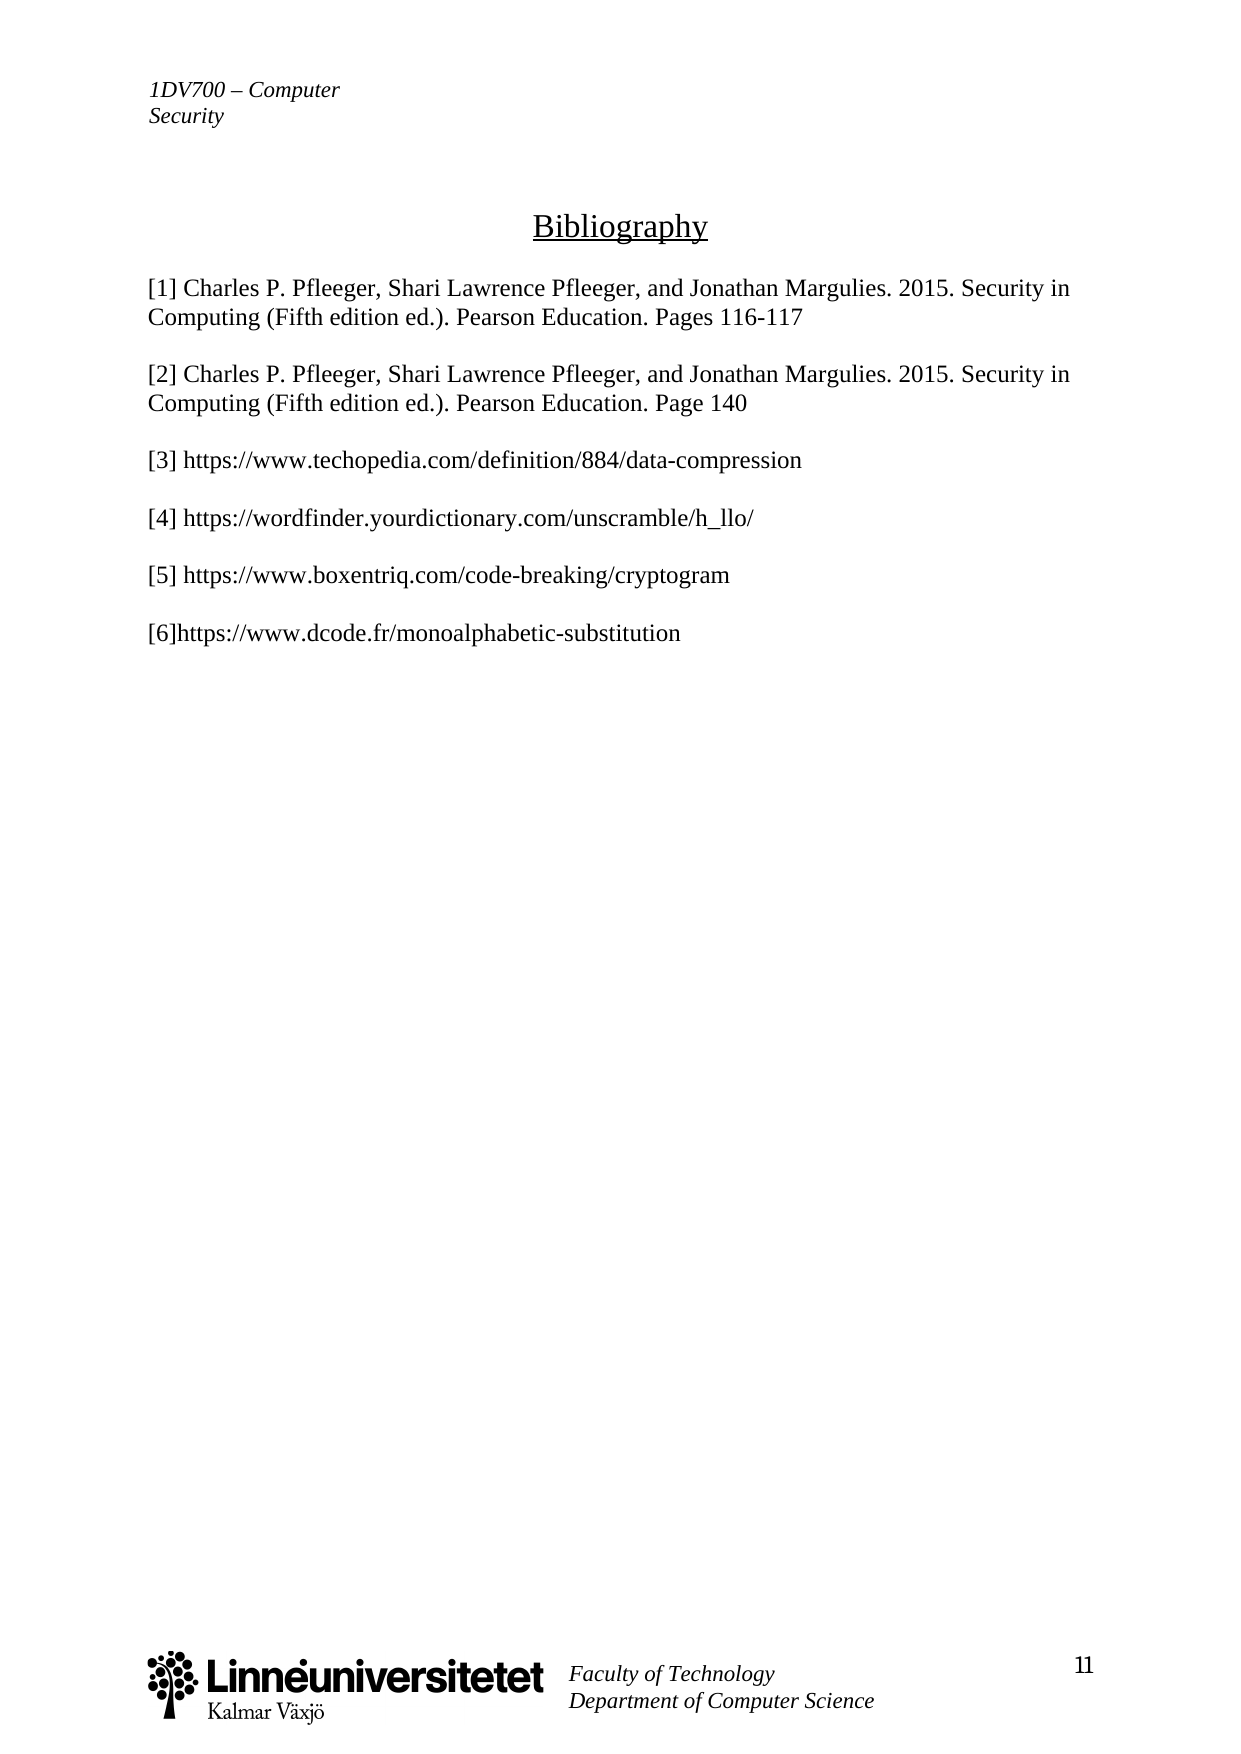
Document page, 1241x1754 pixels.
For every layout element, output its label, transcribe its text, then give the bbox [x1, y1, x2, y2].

text [1] Charles P. Pfleeger, Shari Lawrence Pfleeger, and Jonathan Margulies. 2015. Security in Computing (Fifth edition ed.). Pearson Education. Pages 116-117 [148, 273, 1093, 330]
text [3] https://www.techopedia.com/definition/884/data-compression [148, 445, 1093, 474]
text [5] https://www.boxentriq.com/code-breaking/cryptogram [148, 560, 1093, 589]
picture [147, 1651, 544, 1725]
text Bibliography [148, 206, 1093, 244]
text [4] https://wordfinder.yourdictionary.com/unscramble/h_llo/ [148, 503, 1093, 532]
text [6]https://www.dcode.fr/monoalphabetic-substitution [148, 618, 1093, 647]
text [2] Charles P. Pfleeger, Shari Lawrence Pfleeger, and Jonathan Margulies. 2015. Security in Computing (Fifth edition ed.). Pearson Education. Page 140 [148, 359, 1093, 417]
